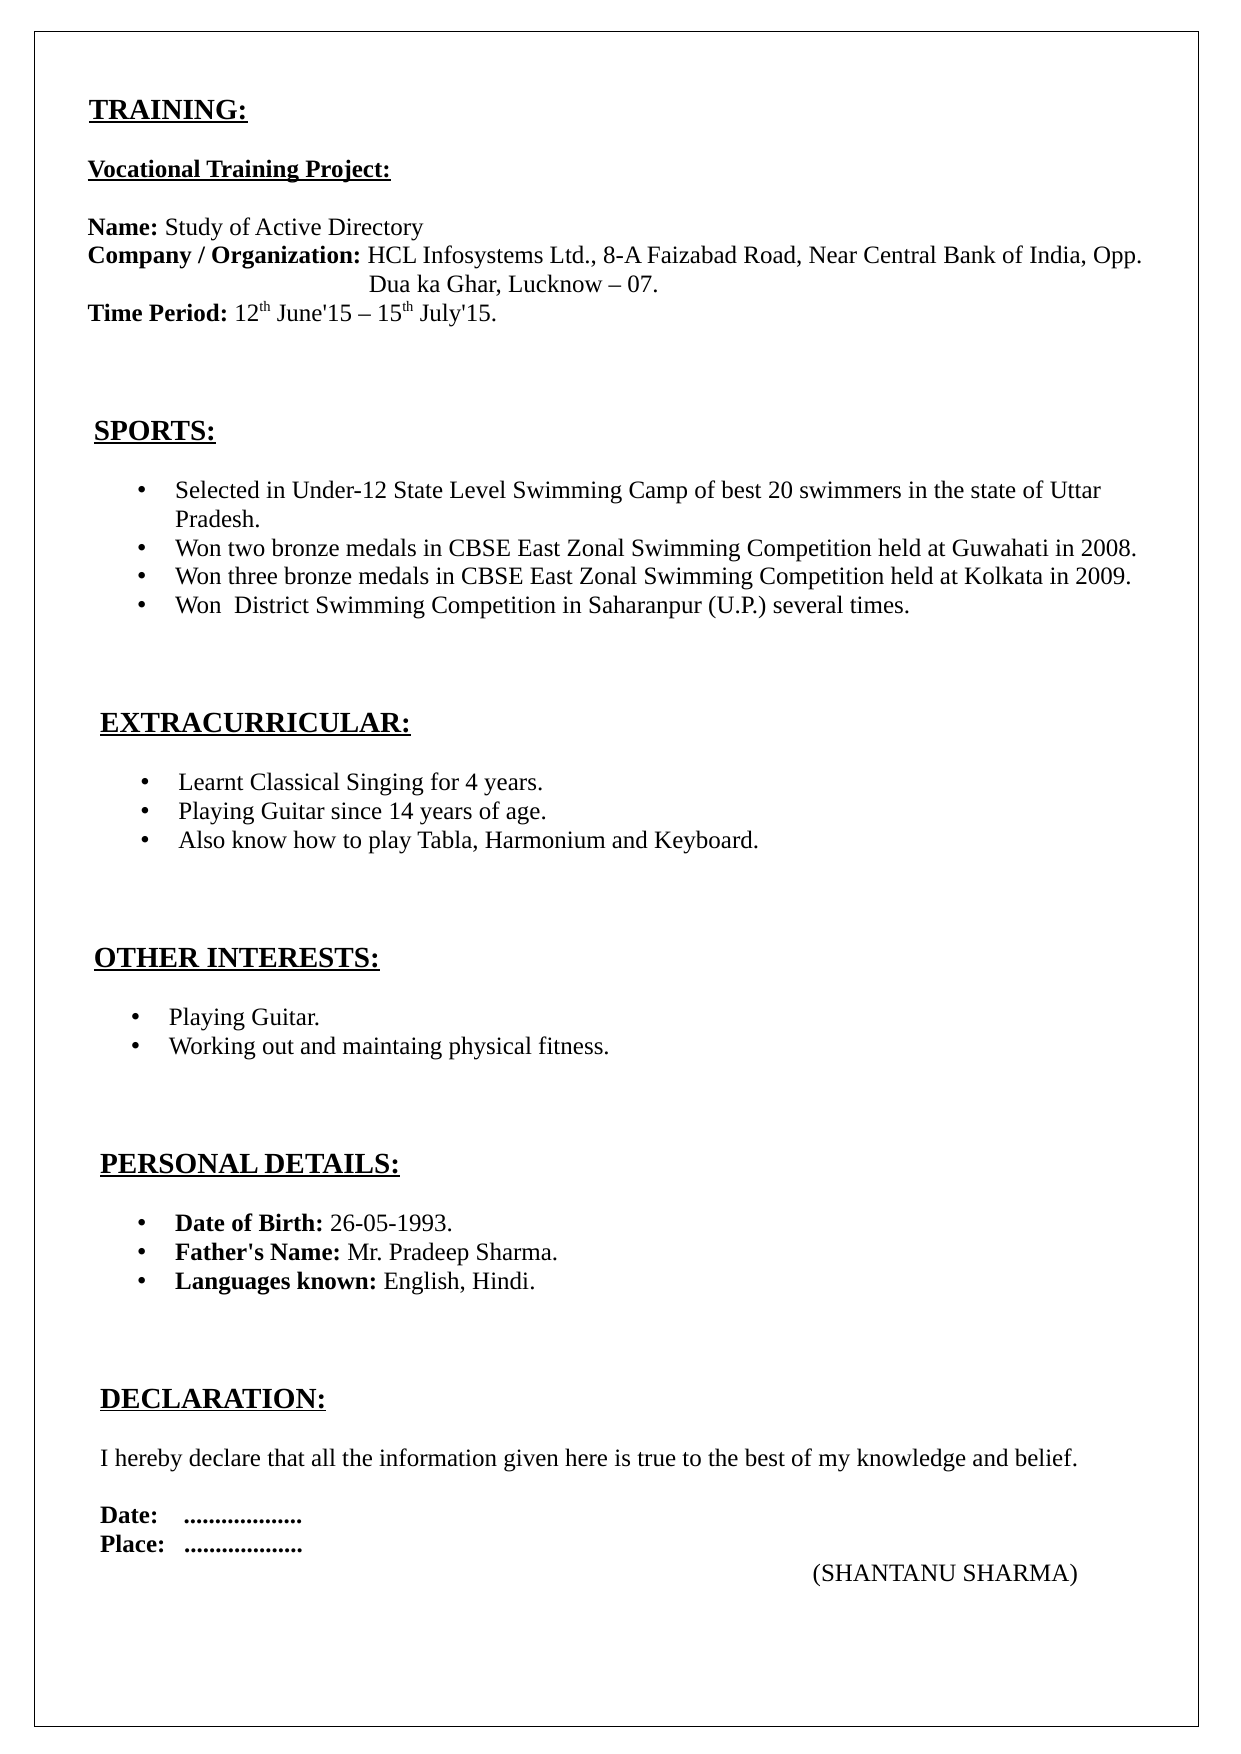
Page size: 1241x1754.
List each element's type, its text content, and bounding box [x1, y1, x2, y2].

text SPORTS: [37, 413, 1195, 446]
list Pradesh. [137, 504, 1195, 533]
text EXTRACURRICULAR: [37, 705, 1195, 739]
text Date: ................... [37, 1501, 1195, 1529]
text Time Period: 12th June'15 – 15th July'15. [37, 298, 1195, 327]
text I hereby declare that all the information given here is true to the best of my knowledge and belief. [37, 1443, 1195, 1472]
text DECLARATION: [37, 1381, 1195, 1414]
text Company / Organization: HCL Infosystems Ltd., 8-A Faizabad Road, Near Central Bank of India, Opp. [37, 240, 1195, 269]
text (SHANTANU SHARMA) [37, 1558, 1195, 1587]
list Playing Guitar since 14 years of age. [141, 796, 1195, 825]
text Vocational Training Project: [37, 154, 1195, 183]
list Working out and maintaing physical fitness. [131, 1031, 1195, 1060]
list Won two bronze medals in CBSE East Zonal Swimming Competition held at Guwahati in 2008. [137, 533, 1195, 561]
list Also know how to play Tabla, Harmonium and Keyboard. [141, 825, 1195, 854]
list Selected in Under-12 State Level Swimming Camp of best 20 swimmers in the state of Uttar [137, 475, 1195, 504]
list Languages known: English, Hindi. [137, 1266, 1195, 1294]
list Learnt Classical Singing for 4 years. [141, 767, 1195, 796]
text Name: Study of Active Directory [37, 212, 1195, 240]
text Place: ................... [37, 1529, 1195, 1558]
list Father's Name: Mr. Pradeep Sharma. [137, 1237, 1195, 1266]
text TRAINING: [37, 92, 1195, 125]
text PERSONAL DETAILS: [37, 1146, 1195, 1179]
list Won three bronze medals in CBSE East Zonal Swimming Competition held at Kolkata in 2009. [137, 561, 1195, 590]
list Playing Guitar. [131, 1002, 1195, 1031]
list Date of Birth: 26-05-1993. [137, 1208, 1195, 1237]
list Won District Swimming Competition in Saharanpur (U.P.) several times. [137, 590, 1195, 619]
text Dua ka Ghar, Lucknow – 07. [37, 269, 1195, 298]
text OTHER INTERESTS: [37, 940, 1195, 973]
